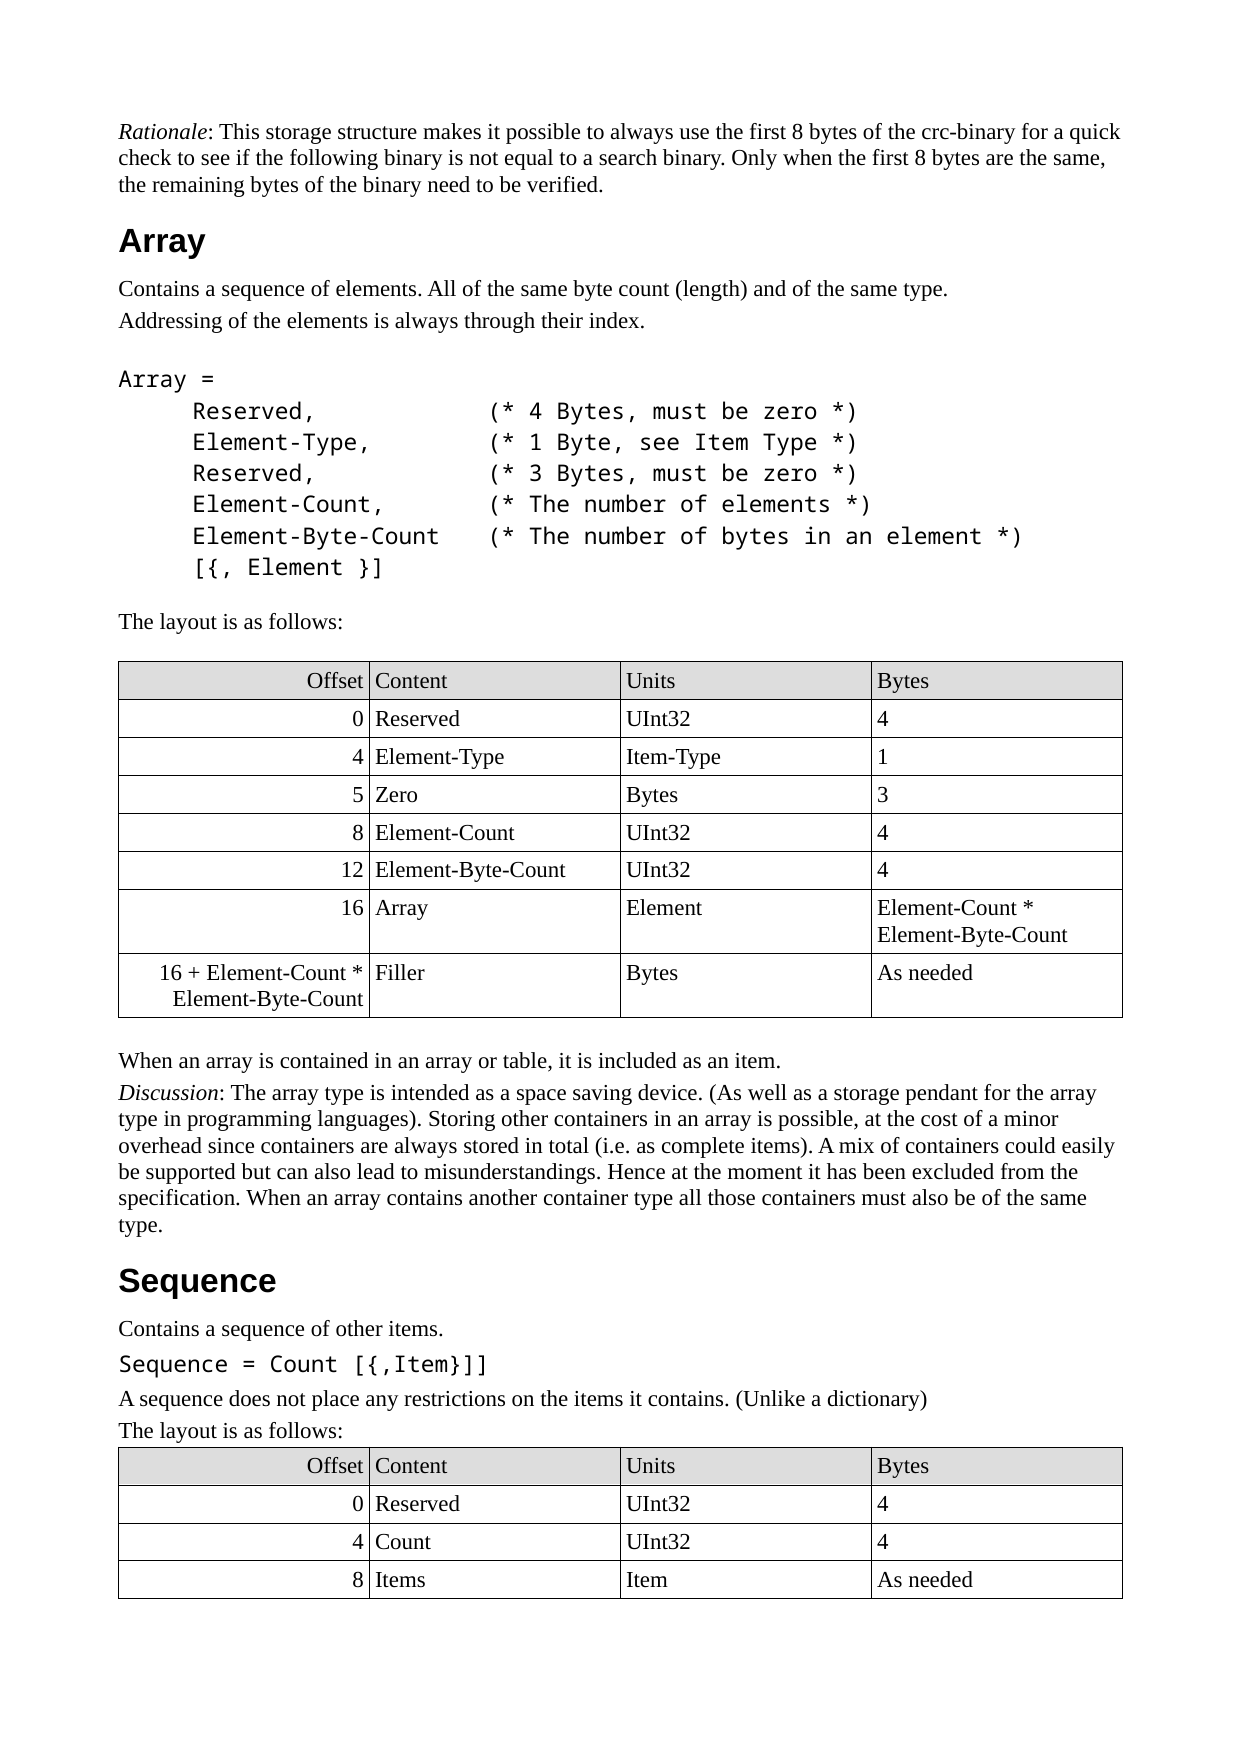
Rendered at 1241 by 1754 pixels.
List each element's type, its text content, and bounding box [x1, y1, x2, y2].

table_cell As needed [872, 954, 1122, 1017]
table_header Offset [119, 1448, 369, 1484]
text The layout is as follows: [118, 608, 1122, 635]
text When an array is contained in an array or table, it is included as an item. [118, 1047, 1122, 1073]
table_header Offset [119, 662, 369, 699]
table_header Content [370, 1448, 620, 1484]
text Contains a sequence of elements. All of the same byte count (length) and of the same type. [118, 275, 1122, 302]
table_cell 4 [872, 700, 1122, 737]
table_header Content [370, 662, 620, 699]
table_cell Element [621, 890, 871, 953]
table_cell UInt32 [621, 814, 871, 851]
table_header Units [621, 1448, 871, 1484]
subtitle Array [118, 221, 1122, 260]
table_cell Count [370, 1524, 620, 1560]
text Rationale: This storage structure makes it possible to always use the first 8 bytes of the crc-binary for a quick check to see if the following binary is not equal to a search binary. Only when the first 8 bytes are the same, the remaining bytes of the binary need to be verified. [118, 118, 1122, 197]
text Sequence = Count [{,Item}]] [118, 1348, 1122, 1379]
table_cell Element-Byte-Count [370, 852, 620, 889]
text Element-Byte-Count (* The number of bytes in an element *) [118, 519, 1122, 551]
table_cell UInt32 [621, 700, 871, 737]
table_cell UInt32 [621, 1524, 871, 1560]
table_cell 4 [872, 814, 1122, 851]
table_header Units [621, 662, 871, 699]
table_cell 8 [119, 814, 369, 851]
table_cell 16 [119, 890, 369, 953]
text Reserved, (* 3 Bytes, must be zero *) [118, 457, 1122, 488]
table_cell 0 [119, 1486, 369, 1522]
table_cell Array [370, 890, 620, 953]
text Array = [118, 363, 1122, 394]
text [{, Element }] [118, 551, 1122, 582]
table_cell Zero [370, 776, 620, 813]
table_cell As needed [872, 1561, 1122, 1598]
text A sequence does not place any restrictions on the items it contains. (Unlike a dictionary) [118, 1385, 1122, 1411]
table_cell Element-Type [370, 738, 620, 775]
text Element-Count, (* The number of elements *) [118, 488, 1122, 519]
subtitle Sequence [118, 1261, 1122, 1300]
table_cell Reserved [370, 1486, 620, 1522]
table_cell Element-Count [370, 814, 620, 851]
table_cell 4 [872, 1524, 1122, 1560]
table_cell Bytes [621, 954, 871, 1017]
text Contains a sequence of other items. [118, 1315, 1122, 1342]
table_cell 12 [119, 852, 369, 889]
table_cell 0 [119, 700, 369, 737]
table_cell Filler [370, 954, 620, 1017]
table_cell UInt32 [621, 1486, 871, 1522]
text The layout is as follows: [118, 1417, 1122, 1444]
table_cell UInt32 [621, 852, 871, 889]
text Reserved, (* 4 Bytes, must be zero *) [118, 394, 1122, 426]
table_cell 8 [119, 1561, 369, 1598]
table_cell Item [621, 1561, 871, 1598]
table_cell 3 [872, 776, 1122, 813]
table_cell Reserved [370, 700, 620, 737]
table_header Bytes [872, 662, 1122, 699]
table_cell 5 [119, 776, 369, 813]
table_cell 4 [872, 852, 1122, 889]
table_cell 4 [119, 1524, 369, 1560]
table_cell 4 [119, 738, 369, 775]
text Element-Type, (* 1 Byte, see Item Type *) [118, 426, 1122, 457]
table_cell Bytes [621, 776, 871, 813]
table_cell 4 [872, 1486, 1122, 1522]
table_cell Items [370, 1561, 620, 1598]
table_cell 16 + Element-Count * Element-Byte-Count [119, 954, 369, 1017]
text Discussion: The array type is intended as a space saving device. (As well as a storage pendant for the array type in programming languages). Storing other containers in an array is possible, at the cost of a minor overhead since containers are always stored in total (i.e. as complete items). A mix of containers could easily be supported but can also lead to misunderstandings. Hence at the moment it has been excluded from the specification. When an array contains another container type all those containers must also be of the same type. [118, 1079, 1122, 1237]
table_cell Element-Count * Element-Byte-Count [872, 890, 1122, 953]
text Addressing of the elements is always through their index. [118, 308, 1122, 334]
table_cell Item-Type [621, 738, 871, 775]
table_header Bytes [872, 1448, 1122, 1484]
table_cell 1 [872, 738, 1122, 775]
